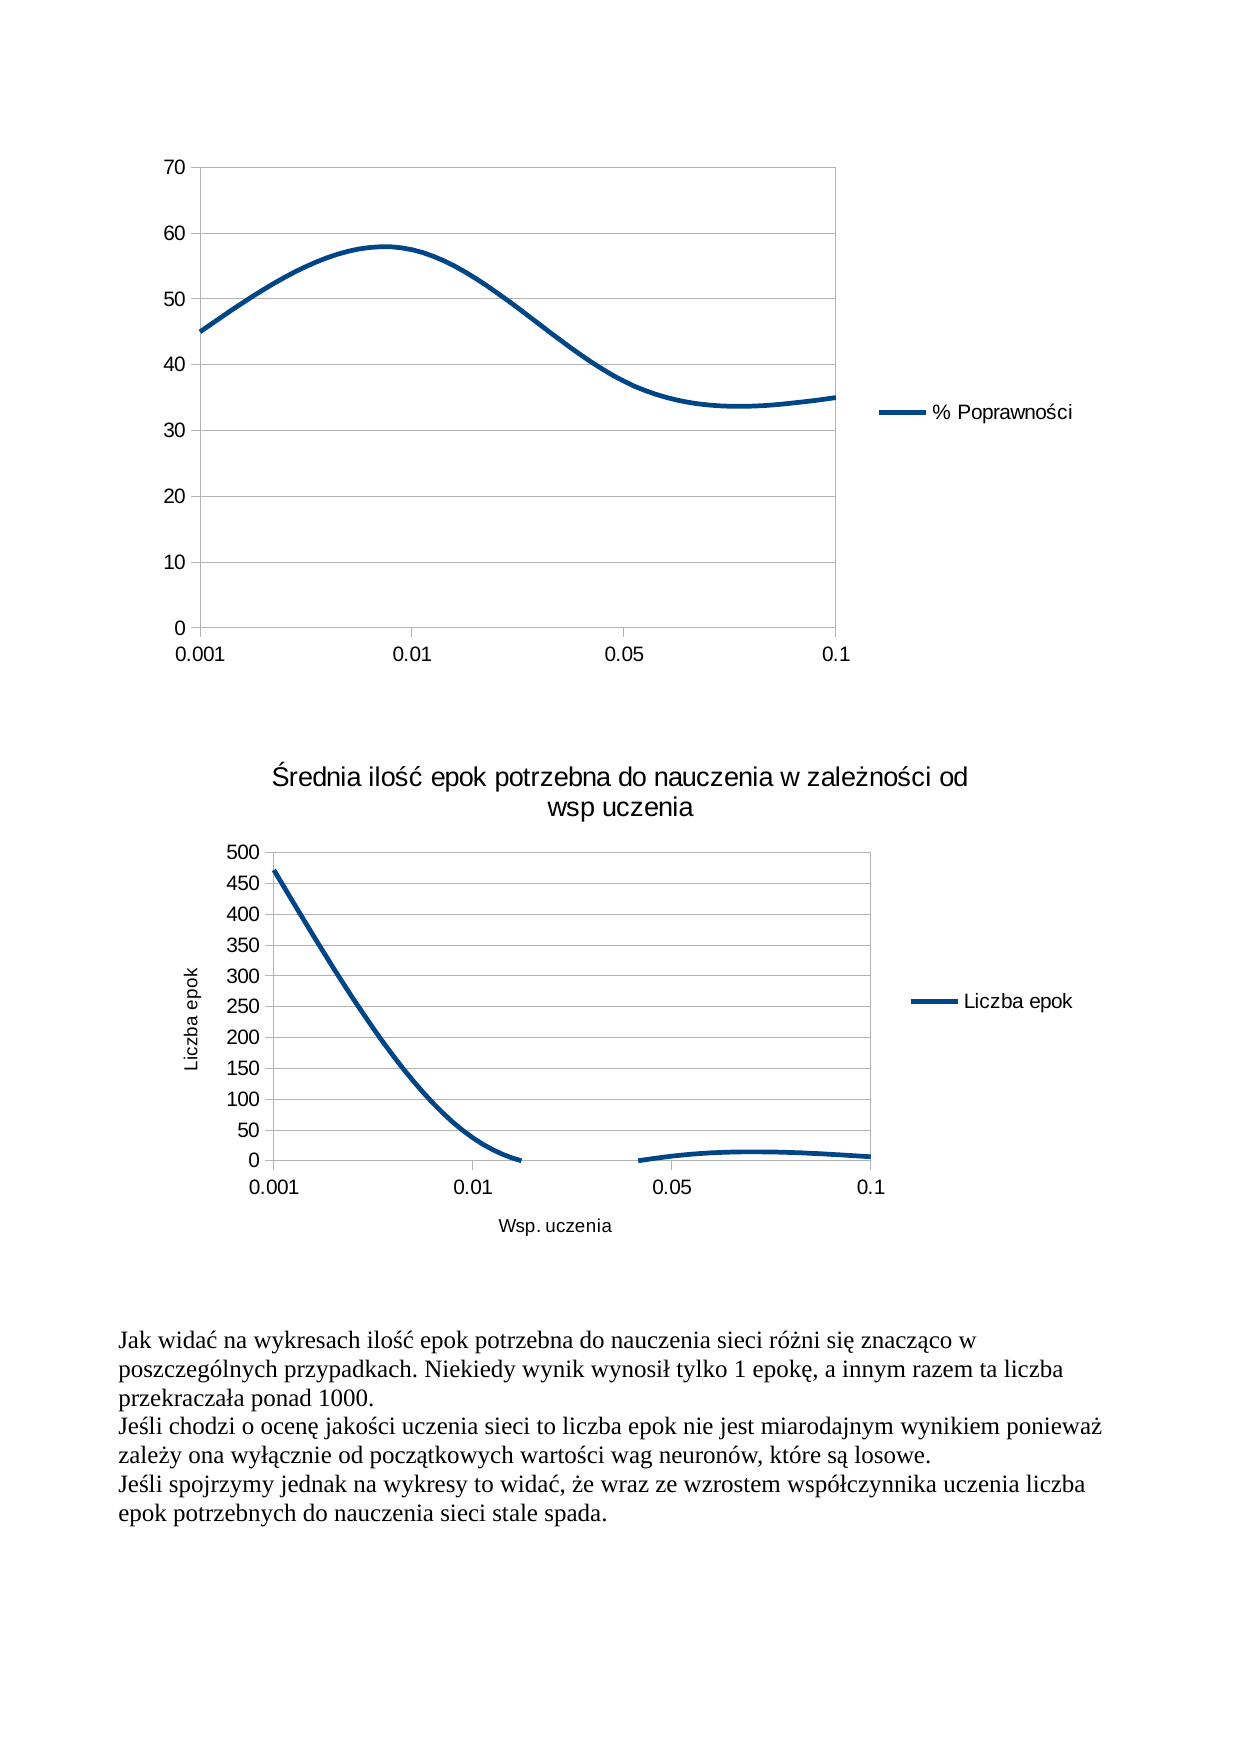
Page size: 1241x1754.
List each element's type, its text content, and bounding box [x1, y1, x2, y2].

text Jeśli spojrzymy jednak na wykresy to widać, że wraz ze wzrostem współczynnika uczenia liczba epok potrzebnych do nauczenia sieci stale spada. [118, 1469, 1122, 1526]
text Jak widać na wykresach ilość epok potrzebna do nauczenia sieci różni się znacząco w poszczególnych przypadkach. Niekiedy wynik wynosił tylko 1 epokę, a innym razem ta liczba przekraczała ponad 1000. [118, 1325, 1122, 1411]
text Jeśli chodzi o ocenę jakości uczenia sieci to liczba epok nie jest miarodajnym wynikiem ponieważ zależy ona wyłącznie od początkowych wartości wag neuronów, które są losowe. [118, 1411, 1122, 1469]
